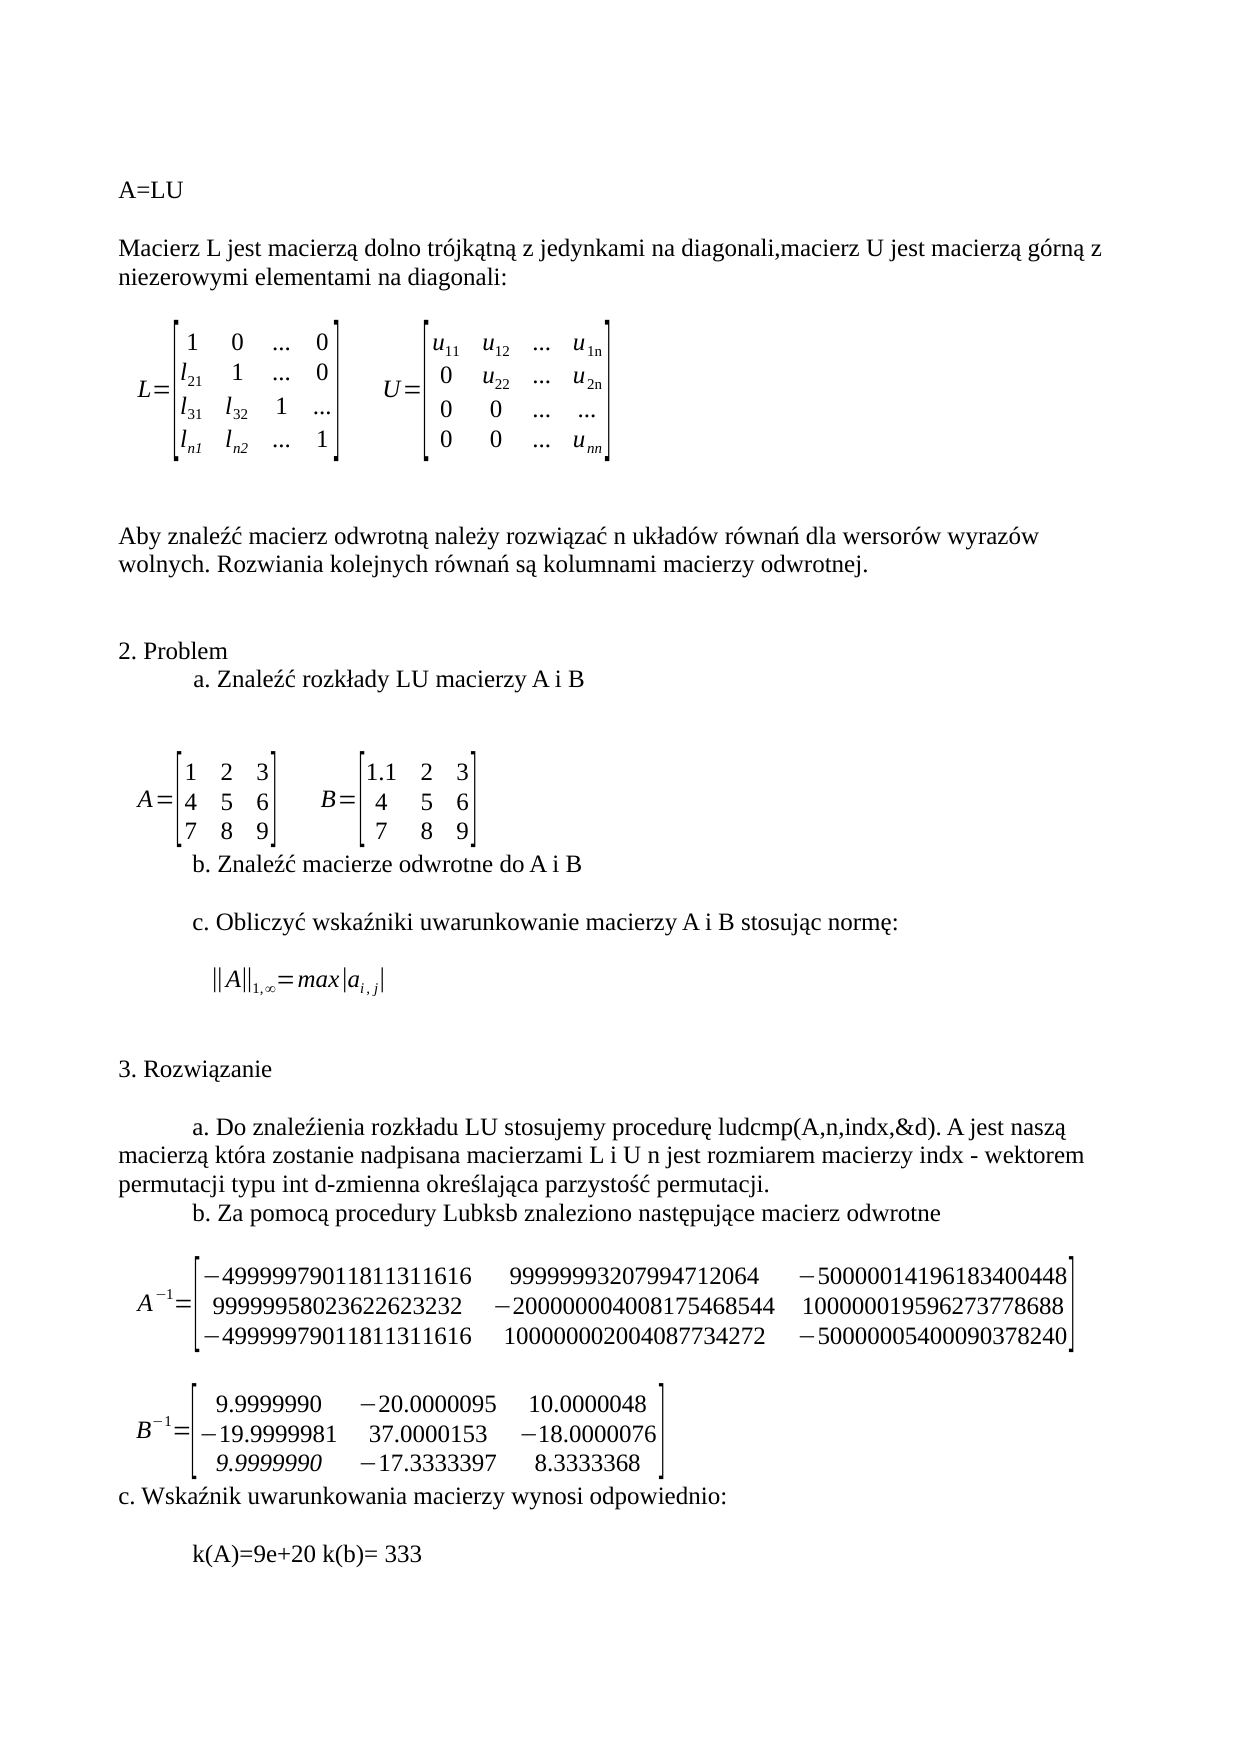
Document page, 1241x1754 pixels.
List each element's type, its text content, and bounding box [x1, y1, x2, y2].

text b. Za pomocą procedury Lubksb znaleziono następujące macierz odwrotne [118, 1198, 1122, 1227]
text k(A)=9e+20 k(b)= 333 [118, 1539, 1122, 1567]
text A=LU [118, 176, 1122, 204]
text Aby znaleźć macierz odwrotną należy rozwiązać n układów równań dla wersorów wyrazów wolnych. Rozwiania kolejnych równań są kolumnami macierzy odwrotnej. [118, 521, 1122, 578]
text c. Wskaźnik uwarunkowania macierzy wynosi odpowiednio: [118, 1481, 1122, 1510]
text Macierz L jest macierzą dolno trójkątną z jedynkami na diagonali,macierz U jest macierzą górną z niezerowymi elementami na diagonali: [118, 233, 1122, 291]
list a. Znaleźć rozkłady LU macierzy A i B [156, 664, 1122, 693]
text a. Do znaleźienia rozkładu LU stosujemy procedurę ludcmp(A,n,indx,&d). A jest naszą macierzą która zostanie nadpisana macierzami L i U n jest rozmiarem macierzy indx - wektorem permutacji typu int d-zmienna określająca parzystość permutacji. [118, 1112, 1122, 1198]
text c. Obliczyć wskaźniki uwarunkowanie macierzy A i B stosując normę: [118, 907, 1122, 936]
text 3. Rozwiązanie [118, 1054, 1122, 1083]
text b. Znaleźć macierze odwrotne do A i B [118, 849, 1122, 878]
text 2. Problem [118, 636, 1122, 664]
